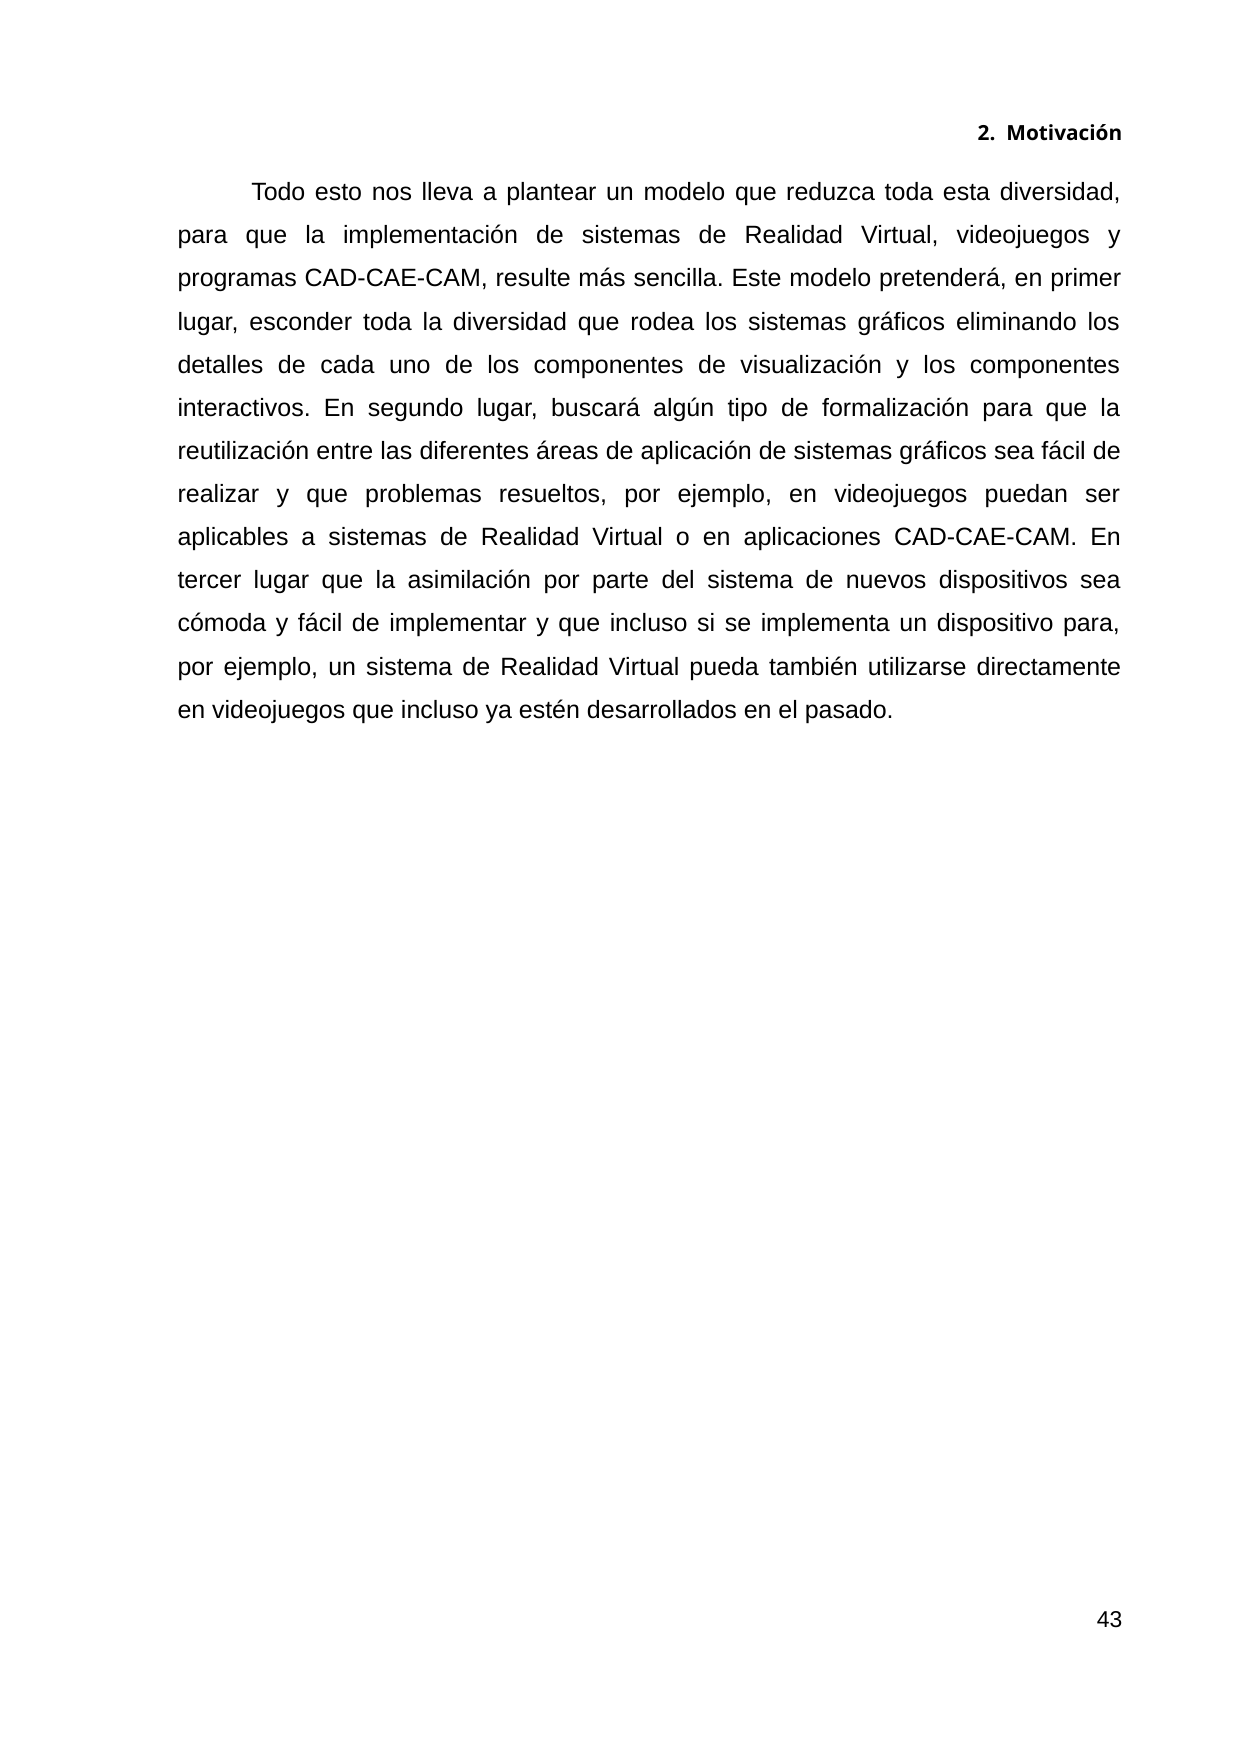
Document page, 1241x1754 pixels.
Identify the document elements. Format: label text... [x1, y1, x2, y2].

text Todo esto nos lleva a plantear un modelo que reduzca toda esta diversidad, para que la implementación de sistemas de Realidad Virtual, videojuegos y programas CAD-CAE-CAM, resulte más sencilla. Este modelo pretenderá, en primer lugar, esconder toda la diversidad que rodea los sistemas gráficos eliminando los detalles de cada uno de los componentes de visualización y los componentes interactivos. En segundo lugar, buscará algún tipo de formalización para que la reutilización entre las diferentes áreas de aplicación de sistemas gráficos sea fácil de realizar y que problemas resueltos, por ejemplo, en videojuegos puedan ser aplicables a sistemas de Realidad Virtual o en aplicaciones CAD-CAE-CAM. En tercer lugar que la asimilación por parte del sistema de nuevos dispositivos sea cómoda y fácil de implementar y que incluso si se implementa un dispositivo para, por ejemplo, un sistema de Realidad Virtual pueda también utilizarse directamente en videojuegos que incluso ya estén desarrollados en el pasado. [177, 177, 1122, 723]
